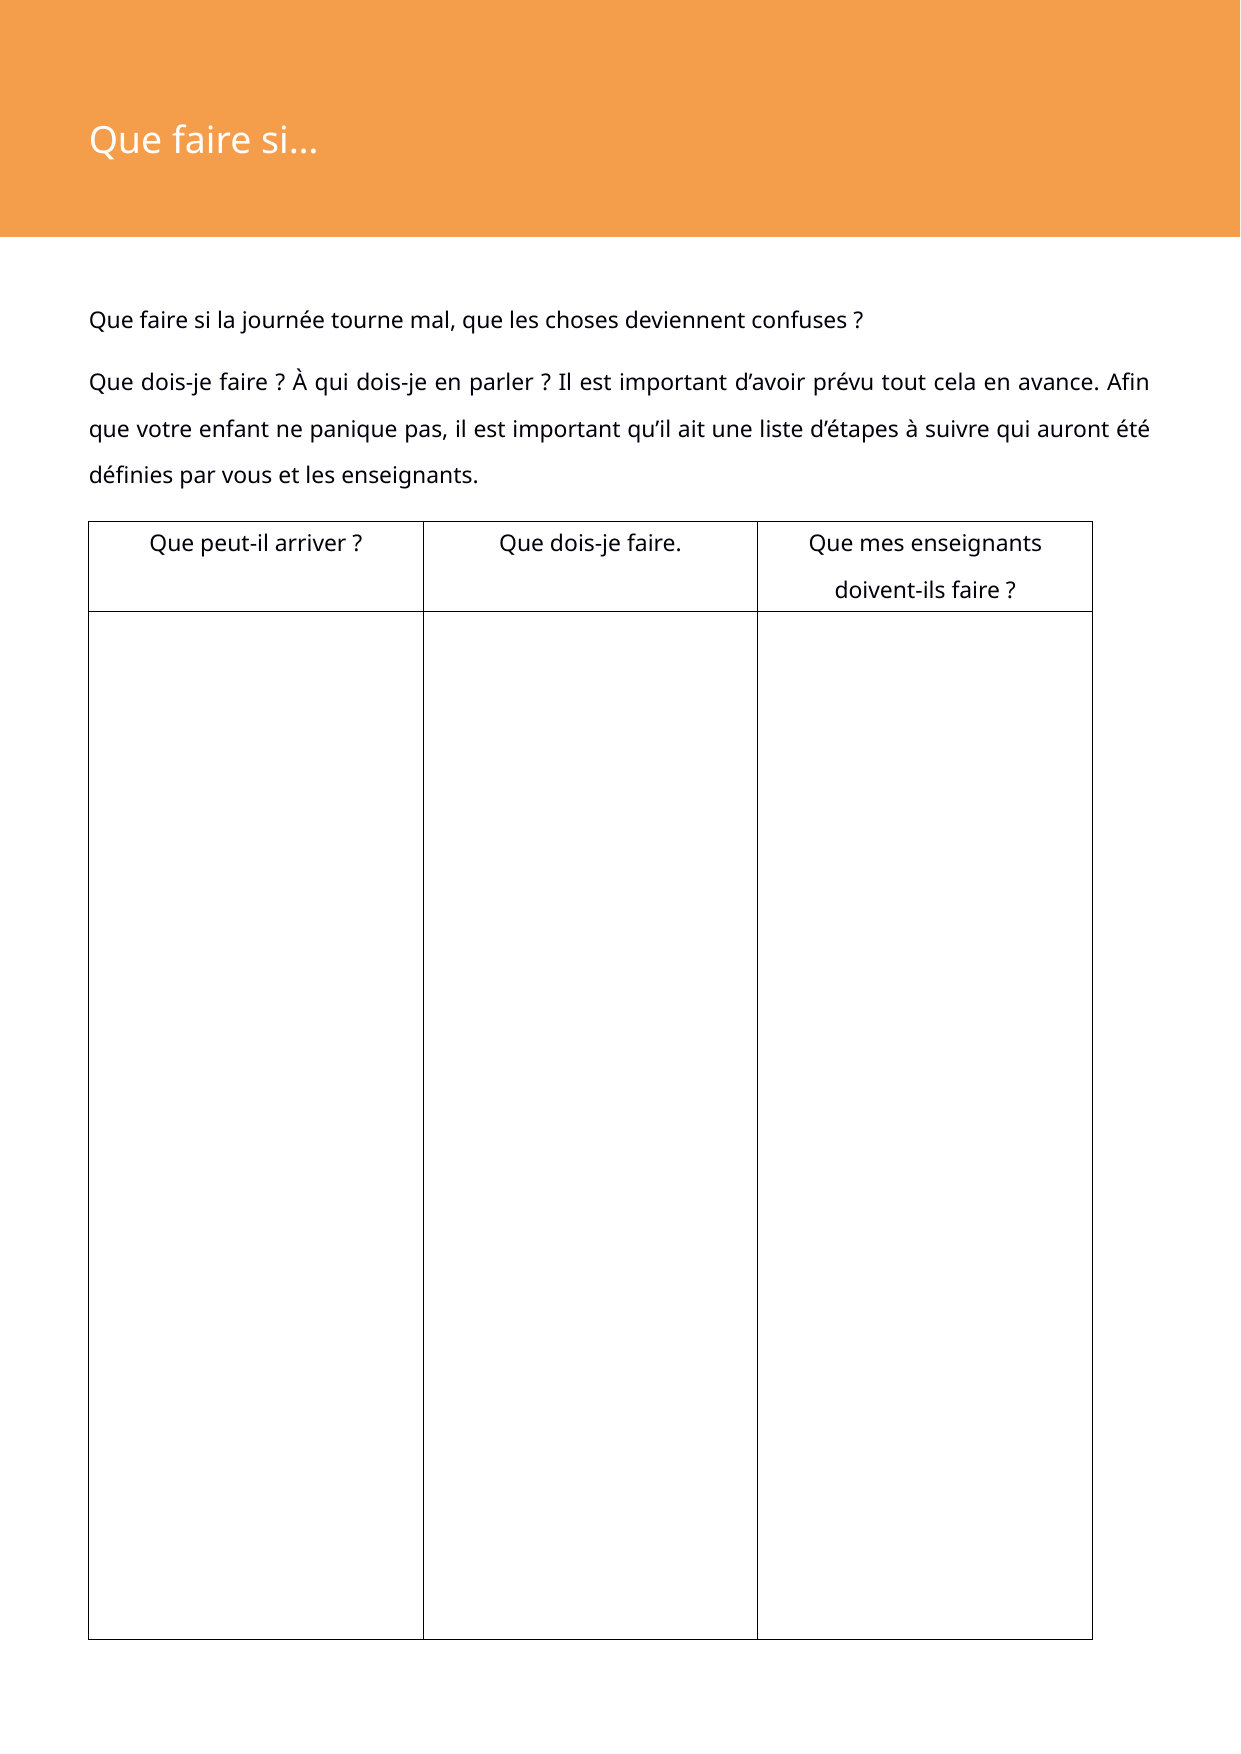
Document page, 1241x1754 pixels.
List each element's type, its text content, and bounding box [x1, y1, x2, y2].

table_header Que mes enseignants doivent-ils faire ? [758, 522, 1092, 611]
table_cell [89, 612, 423, 1638]
table_cell [424, 612, 757, 1638]
table_cell [758, 612, 1092, 1638]
table_header Que peut-il arriver ? [89, 522, 423, 611]
subtitle Que faire si… [88, 113, 1152, 164]
table_header Que dois-je faire. [424, 522, 757, 611]
text Que faire si la journée tourne mal, que les choses deviennent confuses ? [88, 304, 1152, 335]
text Que dois-je faire ? À qui dois-je en parler ? Il est important d’avoir prévu tout cela en avance. Afin que votre enfant ne panique pas, il est important qu’il ait une liste d’étapes à suivre qui auront été définies par vous et les enseignants. [88, 366, 1152, 491]
